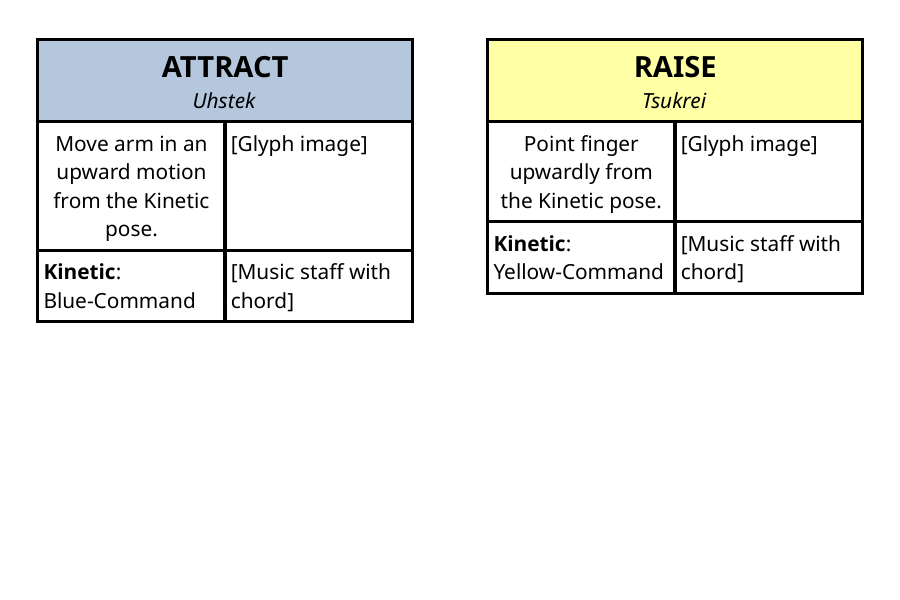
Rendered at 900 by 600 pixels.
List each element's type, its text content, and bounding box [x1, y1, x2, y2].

table_cell Kinetic: Yellow-Command [489, 223, 673, 292]
table_cell Move arm in an upward motion from the Kinetic pose. [39, 123, 223, 248]
table_header RAISE Tsukrei [489, 41, 861, 120]
table_cell Point finger upwardly from the Kinetic pose. [489, 123, 673, 220]
table_cell [Music staff with chord] [677, 223, 861, 292]
table_header ATTRACT Uhstek [39, 41, 411, 120]
table_cell [Music staff with chord] [227, 252, 411, 320]
table_cell [Glyph image] [677, 123, 861, 220]
table_cell [Glyph image] [227, 123, 411, 248]
table_cell Kinetic: Blue-Command [39, 252, 223, 320]
